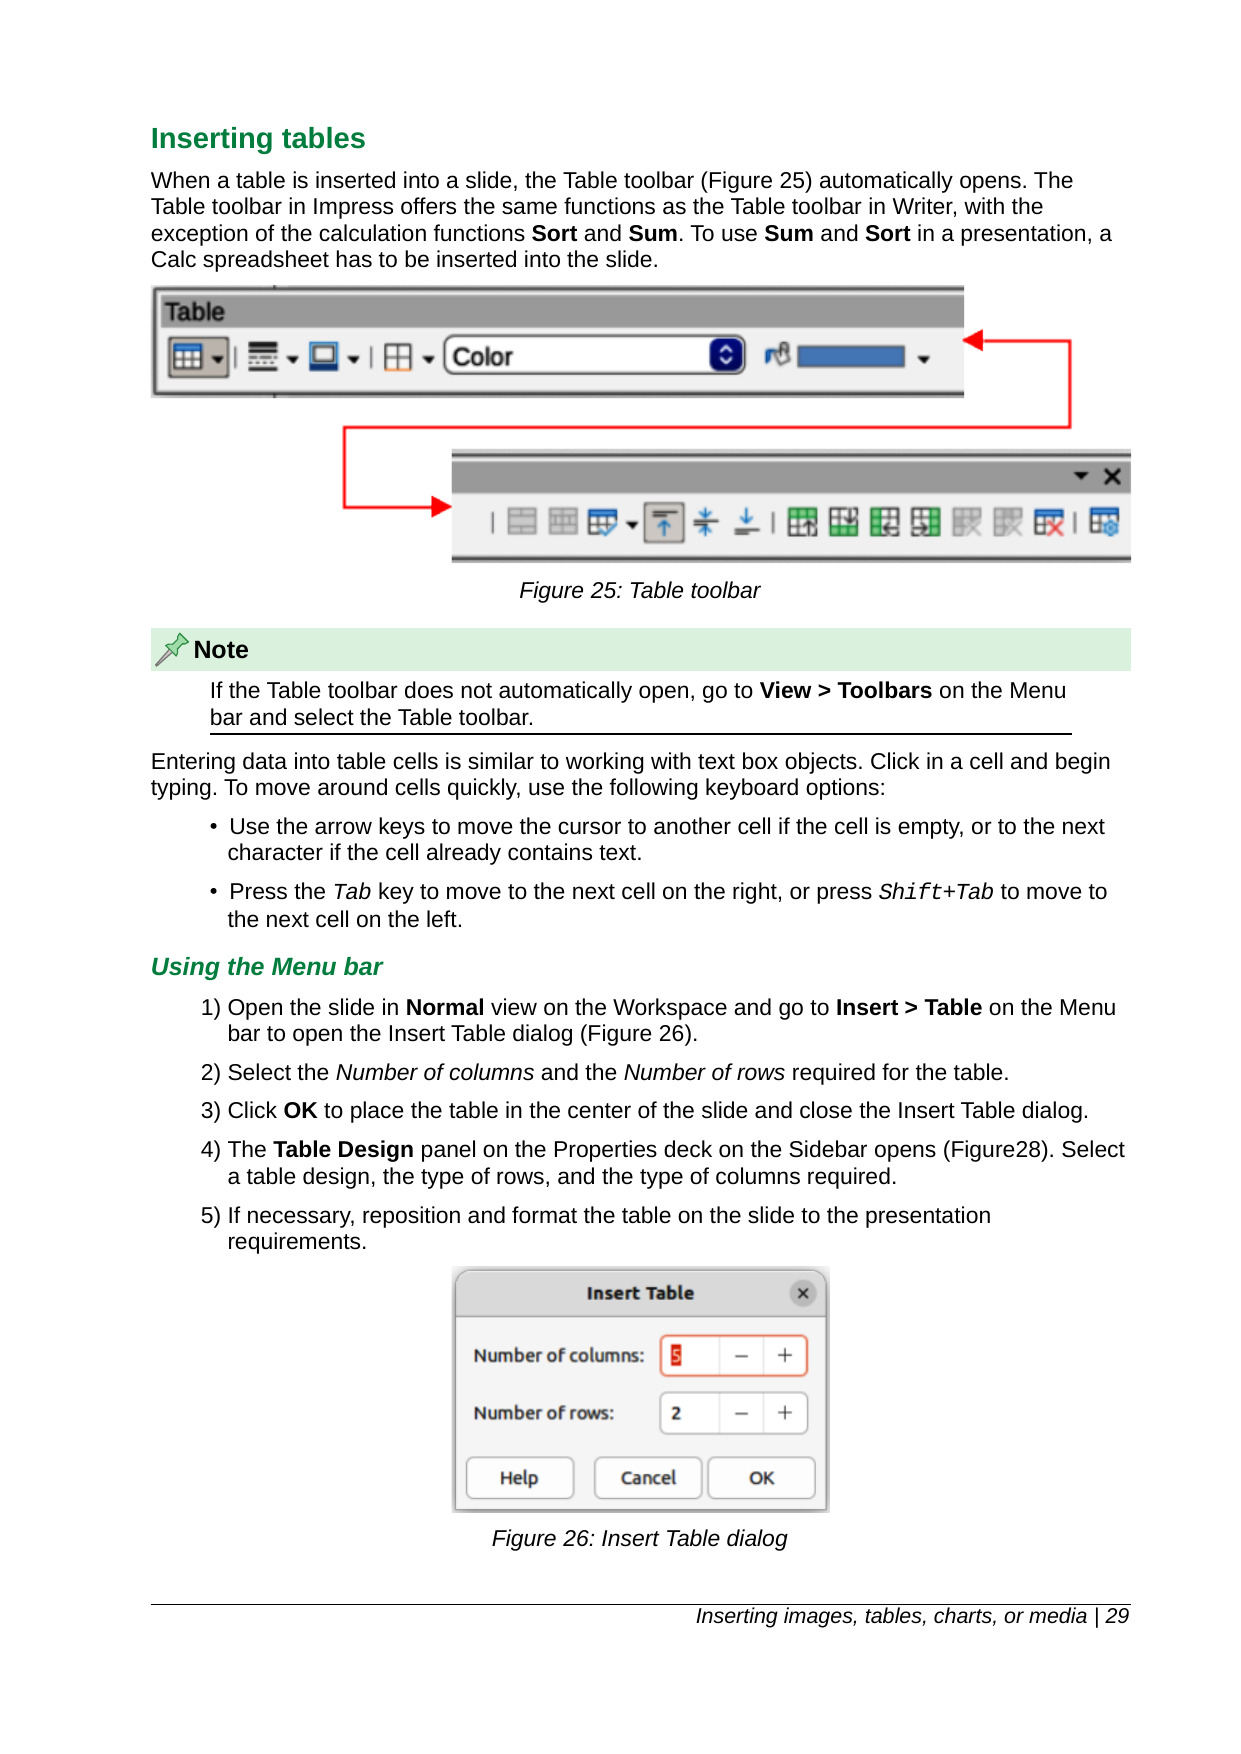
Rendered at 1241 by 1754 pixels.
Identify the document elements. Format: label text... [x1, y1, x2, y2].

list Entering data into table cells is similar to working with text box objects. Click in a cell and begin typing. To move around cells quickly, use the following keyboard options: [151, 748, 1131, 800]
list The Table Design panel on the Properties deck on the Sidebar opens (Figure28). Select a table design, the type of rows, and the type of columns required. [227, 1136, 1131, 1189]
text If the Table toolbar does not automatically open, go to View > Toolbars on the Menu bar and select the Table toolbar. [209, 677, 1072, 735]
subtitle Using the Menu bar [151, 952, 1131, 981]
picture [150, 285, 1132, 565]
picture [451, 1266, 830, 1513]
list Use the arrow keys to move the cursor to another cell if the cell is empty, or to the next character if the cell already contains text. [209, 813, 1131, 866]
text Figure 25: Table toolbar [151, 577, 1131, 603]
subtitle Note [151, 628, 1131, 671]
list Click OK to place the table in the center of the slide and close the Insert Table dialog. [227, 1097, 1131, 1124]
list Select the Number of columns and the Number of rows required for the table. [227, 1059, 1131, 1085]
list Press the Tab key to move to the next cell on the right, or press Shift+Tab to move to the next cell on the left. [209, 878, 1131, 933]
subtitle Inserting tables [151, 121, 1131, 154]
list If necessary, reposition and format the table on the slide to the presentation requirements. [227, 1202, 1131, 1254]
list Open the slide in Normal view on the Workspace and go to Insert > Table on the Menu bar to open the Insert Table dialog (Figure 26). [227, 993, 1131, 1046]
text Figure 26: Insert Table dialog [451, 1525, 830, 1552]
text When a table is inserted into a slide, the Table toolbar (Figure 25) automatically opens. The Table toolbar in Impress offers the same functions as the Table toolbar in Writer, with the exception of the calculation functions Sort and Sum. To use Sum and Sort in a presentation, a Calc spreadsheet has to be inserted into the slide. [151, 167, 1131, 272]
